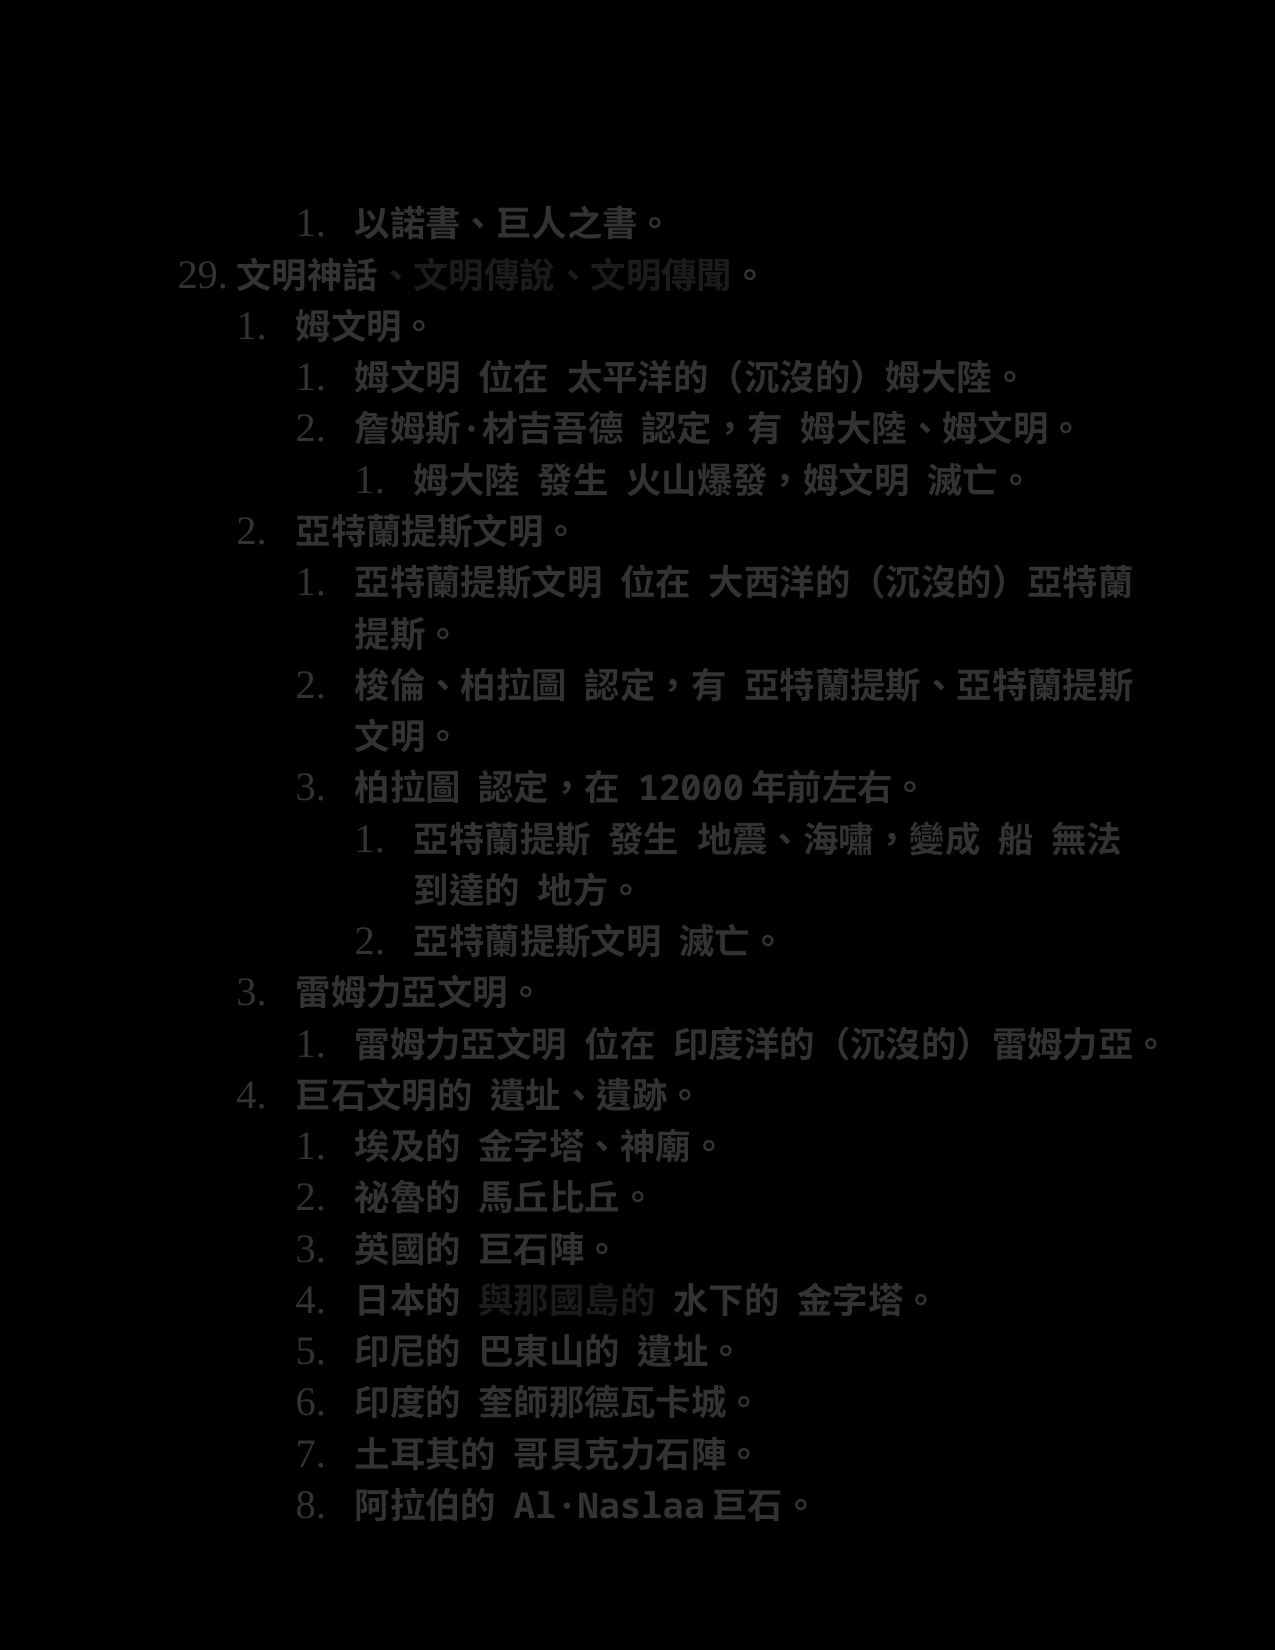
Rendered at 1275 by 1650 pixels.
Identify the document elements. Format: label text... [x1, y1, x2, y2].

list 埃及的 金字塔、神廟。 [295, 1118, 1157, 1170]
list 梭倫、柏拉圖 認定，有 亞特蘭提斯、亞特蘭提斯文明。 [295, 657, 1157, 760]
list 姆文明。 [236, 298, 1157, 349]
list 姆大陸 發生 火山爆發，姆文明 滅亡。 [354, 452, 1157, 503]
list 阿拉伯的 Al·Naslaa巨石。 [295, 1477, 1157, 1529]
list 祕魯的 馬丘比丘。 [295, 1170, 1157, 1221]
list 土耳其的 哥貝克力石陣。 [295, 1426, 1157, 1477]
list 詹姆斯·材吉吾德 認定，有 姆大陸、姆文明。 [295, 401, 1157, 452]
list 雷姆力亞文明 位在 印度洋的（沉沒的）雷姆力亞。 [295, 1016, 1157, 1067]
list 日本的 與那國島的 水下的 金字塔。 [295, 1272, 1157, 1323]
list 亞特蘭提斯文明 位在 大西洋的（沉沒的）亞特蘭提斯。 [295, 555, 1157, 657]
list 亞特蘭提斯文明。 [236, 503, 1157, 555]
list 柏拉圖 認定，在 12000年前左右。 [295, 760, 1157, 811]
list 亞特蘭提斯 發生 地震、海嘯，變成 船 無法到達的 地方。 [354, 811, 1157, 913]
list 以諾書、巨人之書。 [295, 196, 1157, 247]
list 印度的 奎師那德瓦卡城。 [295, 1375, 1157, 1426]
list 印尼的 巴東山的 遺址。 [295, 1323, 1157, 1375]
list 姆文明 位在 太平洋的（沉沒的）姆大陸。 [295, 349, 1157, 401]
list 亞特蘭提斯文明 滅亡。 [354, 913, 1157, 965]
list 雷姆力亞文明。 [236, 965, 1157, 1016]
list 文明神話、文明傳說、文明傳聞。 [177, 247, 1157, 298]
list 英國的 巨石陣。 [295, 1221, 1157, 1272]
list 巨石文明的 遺址、遺跡。 [236, 1067, 1157, 1118]
